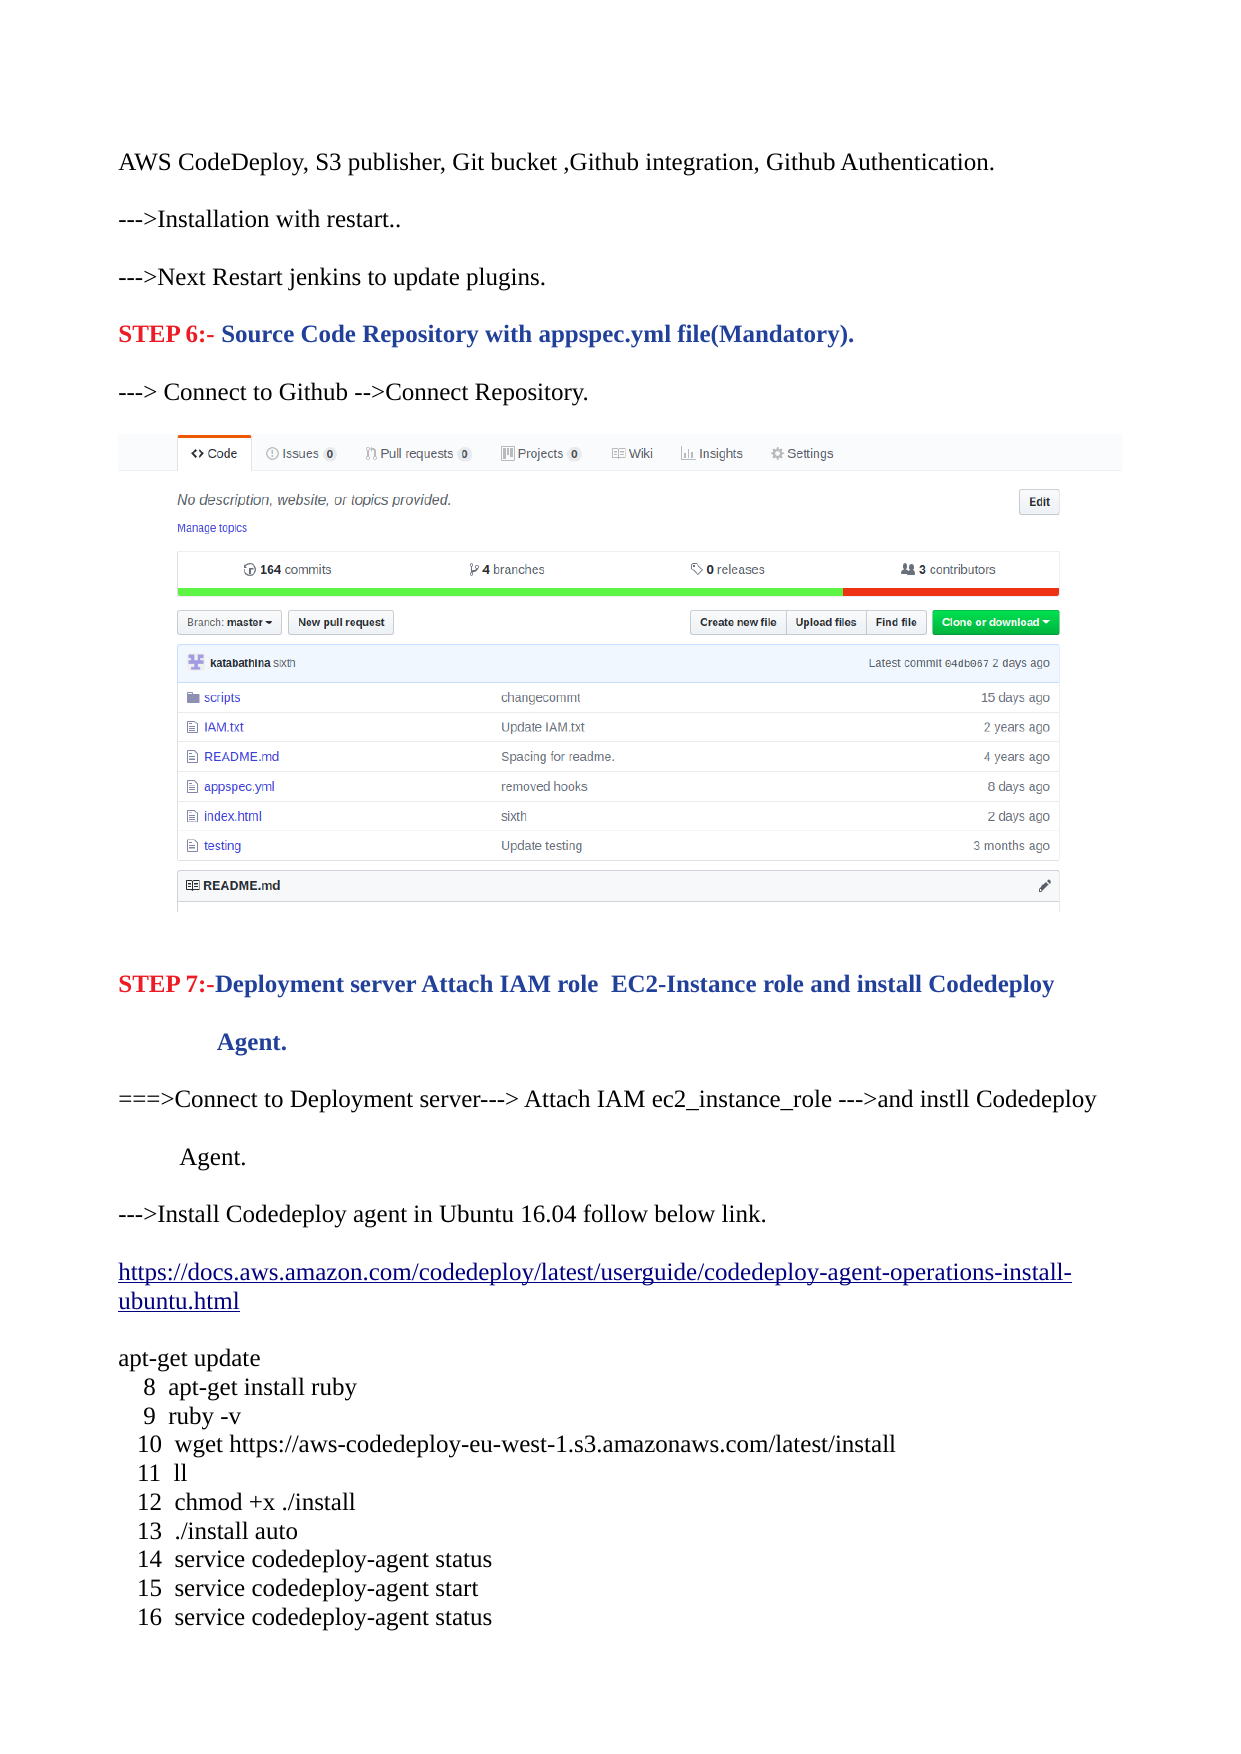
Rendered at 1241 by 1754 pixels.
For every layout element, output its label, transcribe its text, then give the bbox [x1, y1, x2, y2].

text apt-get update [118, 1343, 1122, 1372]
text 9 ruby -v [118, 1401, 1122, 1429]
picture [118, 434, 1123, 912]
text 16 service codedeploy-agent status [118, 1602, 1122, 1631]
text Agent. [118, 1142, 1122, 1171]
text --->Installation with restart.. [118, 204, 1122, 233]
text 11 ll [118, 1458, 1122, 1487]
text 8 apt-get install ruby [118, 1372, 1122, 1401]
text STEP 6:- Source Code Repository with appspec.yml file(Mandatory). [118, 319, 1122, 348]
text AWS CodeDeploy, S3 publisher, Git bucket ,Github integration, Github Authentication. [118, 147, 1122, 176]
text 14 service codedeploy-agent status [118, 1544, 1122, 1573]
text 12 chmod +x ./install [118, 1487, 1122, 1516]
text https://docs.aws.amazon.com/codedeploy/latest/userguide/codedeploy-agent-operations-install-ubuntu.html [118, 1257, 1122, 1314]
text ===>Connect to Deployment server---> Attach IAM ec2_instance_role --->and instll Codedeploy [118, 1084, 1122, 1113]
text ---> Connect to Github -->Connect Repository. [118, 377, 1122, 406]
text --->Next Restart jenkins to update plugins. [118, 262, 1122, 291]
text 15 service codedeploy-agent start [118, 1573, 1122, 1602]
text Agent. [118, 1027, 1122, 1056]
text --->Install Codedeploy agent in Ubuntu 16.04 follow below link. [118, 1199, 1122, 1228]
text STEP 7:-Deployment server Attach IAM role EC2-Instance role and install Codedeploy [118, 969, 1122, 998]
text 10 wget https://aws-codedeploy-eu-west-1.s3.amazonaws.com/latest/install [118, 1429, 1122, 1458]
text 13 ./install auto [118, 1516, 1122, 1544]
